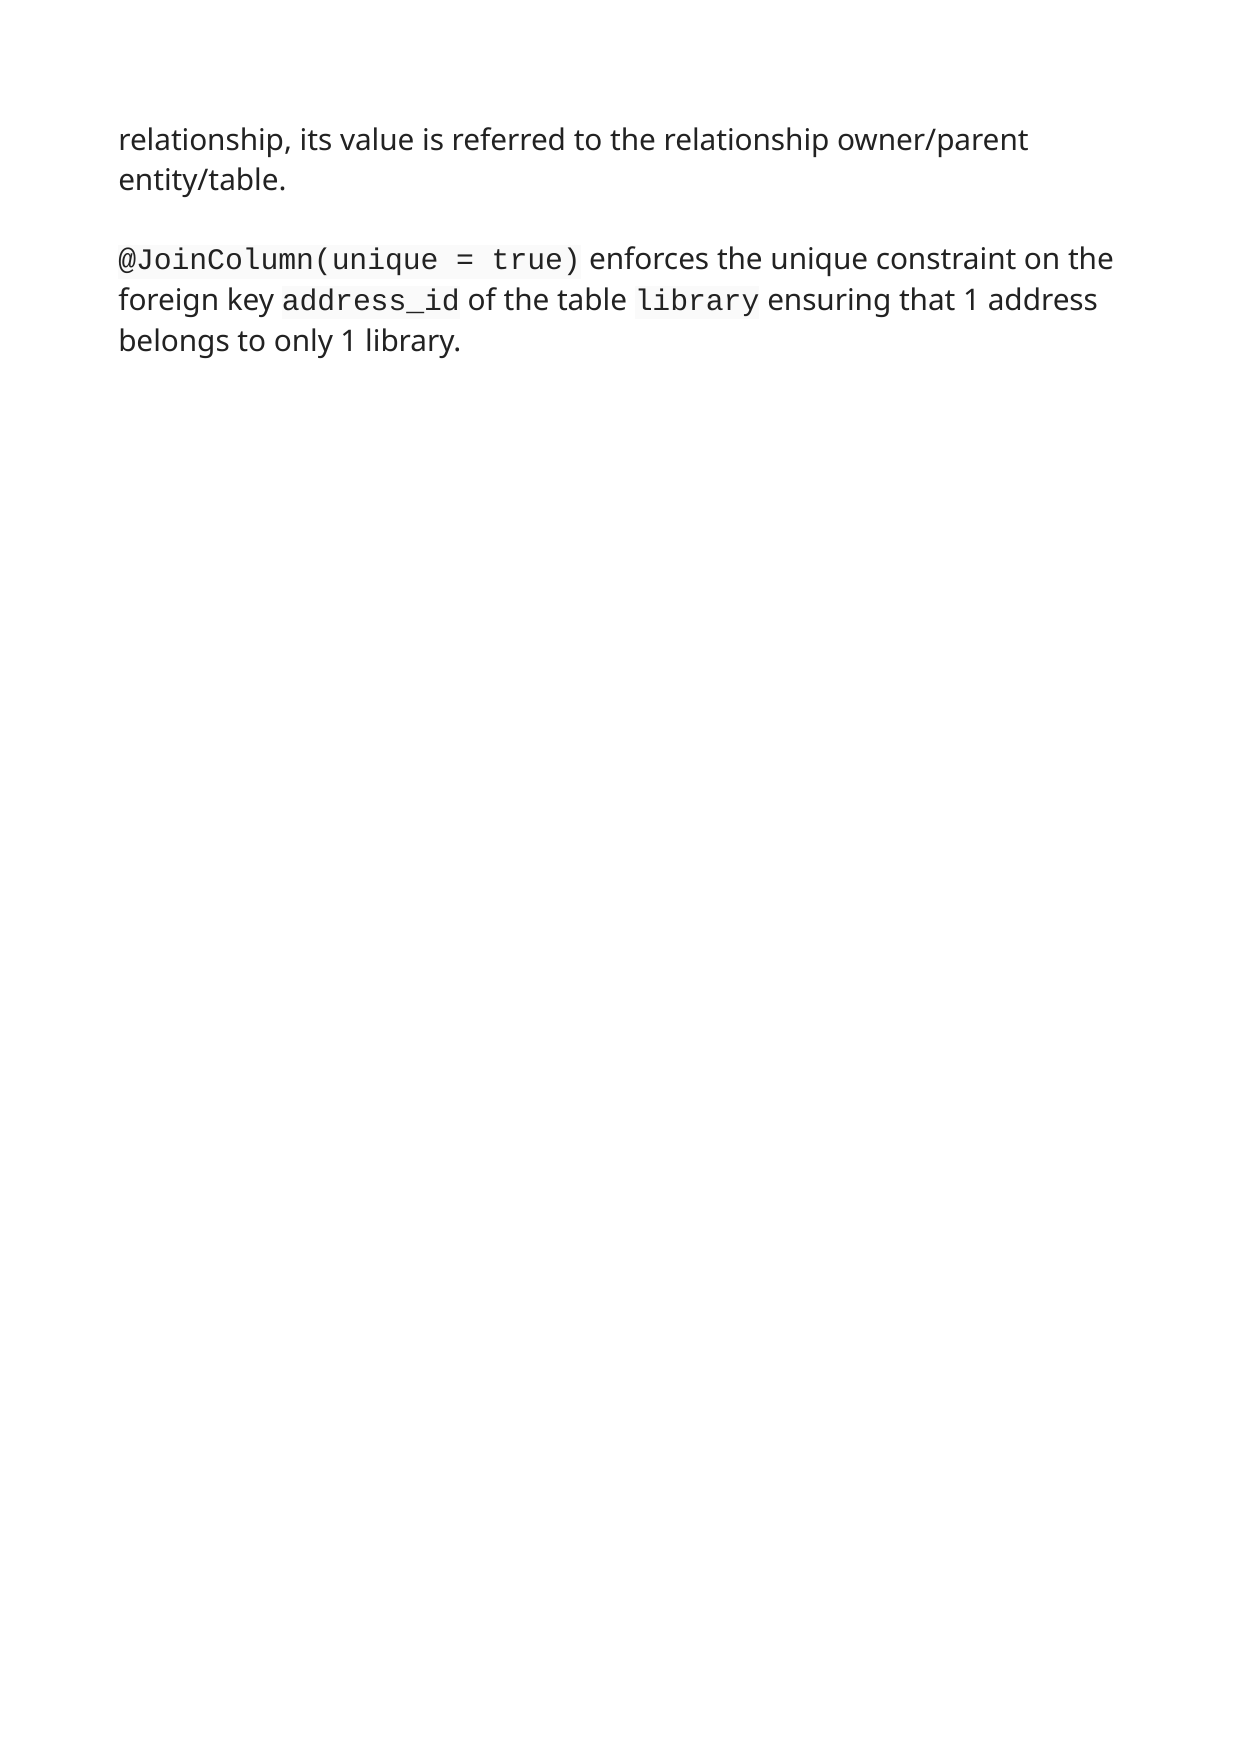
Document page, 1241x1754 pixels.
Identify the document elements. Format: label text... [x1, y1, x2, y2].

text @JoinColumn(unique = true) enforces the unique constraint on the foreign key address_id of the table library ensuring that 1 address belongs to only 1 library. [118, 238, 1122, 360]
text relationship, its value is referred to the relationship owner/parent entity/table. [118, 118, 1122, 199]
